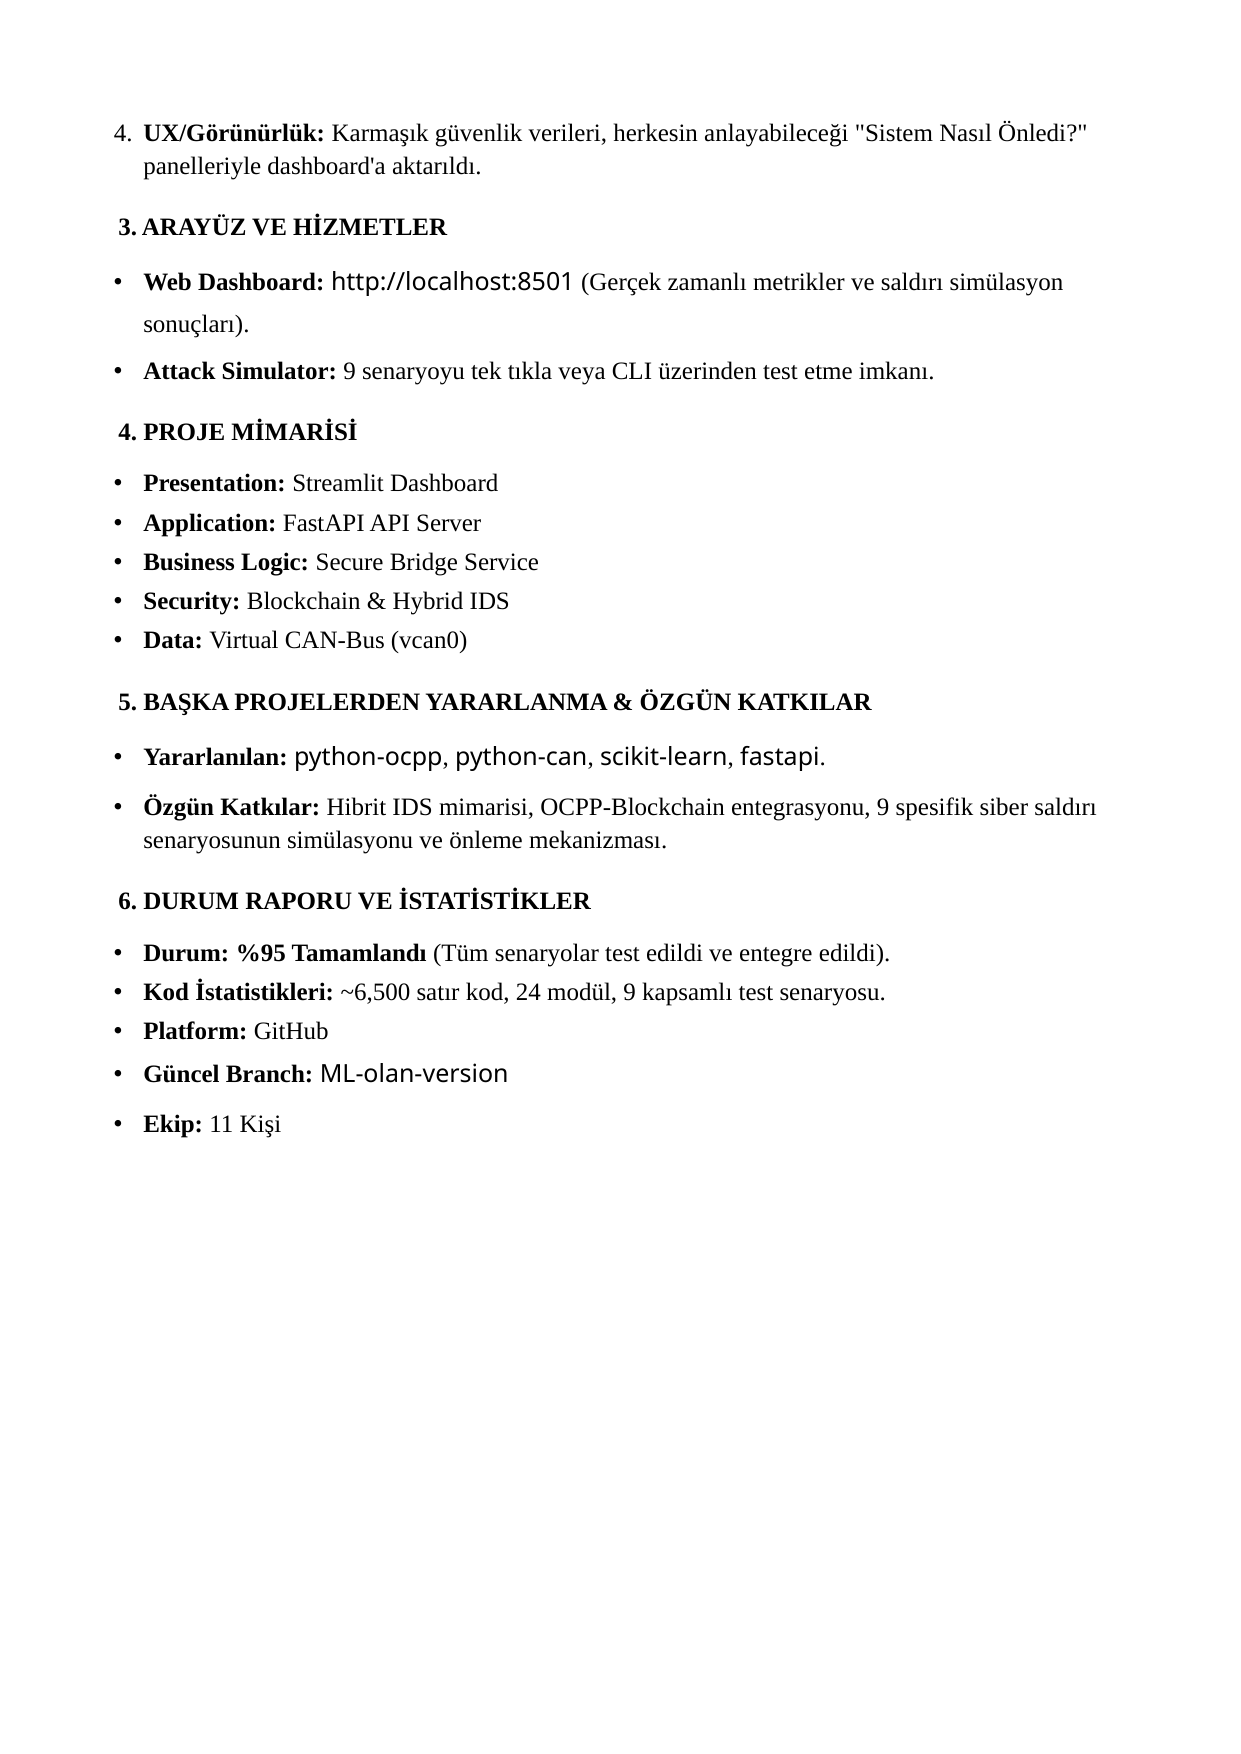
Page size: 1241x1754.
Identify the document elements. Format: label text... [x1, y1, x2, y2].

list UX/Görünürlük: Karmaşık güvenlik verileri, herkesin anlayabileceği "Sistem Nasıl Önledi?" panelleriyle dashboard'a aktarıldı. [118, 118, 1122, 180]
list Özgün Katkılar: Hibrit IDS mimarisi, OCPP-Blockchain entegrasyonu, 9 spesifik siber saldırı senaryosunun simülasyonu ve önleme mekanizması. [118, 792, 1122, 854]
list Yararlanılan: python-ocpp, python-can, scikit-learn, fastapi. [118, 738, 1122, 772]
list Durum: %95 Tamamlandı (Tüm senaryolar test edildi ve entegre edildi). [118, 938, 1122, 967]
subtitle 4. PROJE MİMARİSİ [118, 417, 1122, 446]
list Security: Blockchain & Hybrid IDS [118, 586, 1122, 615]
list Platform: GitHub [118, 1016, 1122, 1045]
subtitle 5. BAŞKA PROJELERDEN YARARLANMA & ÖZGÜN KATKILAR [118, 687, 1122, 716]
subtitle 6. DURUM RAPORU VE İSTATİSTİKLER [118, 886, 1122, 915]
list Application: FastAPI API Server [118, 508, 1122, 537]
list Business Logic: Secure Bridge Service [118, 547, 1122, 576]
subtitle 3. ARAYÜZ VE HİZMETLER [118, 212, 1122, 241]
list Web Dashboard: http://localhost:8501 (Gerçek zamanlı metrikler ve saldırı simülasyon sonuçları). [118, 264, 1122, 338]
list Data: Virtual CAN-Bus (vcan0) [118, 626, 1122, 654]
list Presentation: Streamlit Dashboard [118, 468, 1122, 497]
list Kod İstatistikleri: ~6,500 satır kod, 24 modül, 9 kapsamlı test senaryosu. [118, 977, 1122, 1006]
list Attack Simulator: 9 senaryoyu tek tıkla veya CLI üzerinden test etme imkanı. [118, 356, 1122, 384]
list Güncel Branch: ML-olan-version [118, 1056, 1122, 1090]
list Ekip: 11 Kişi [118, 1109, 1122, 1138]
